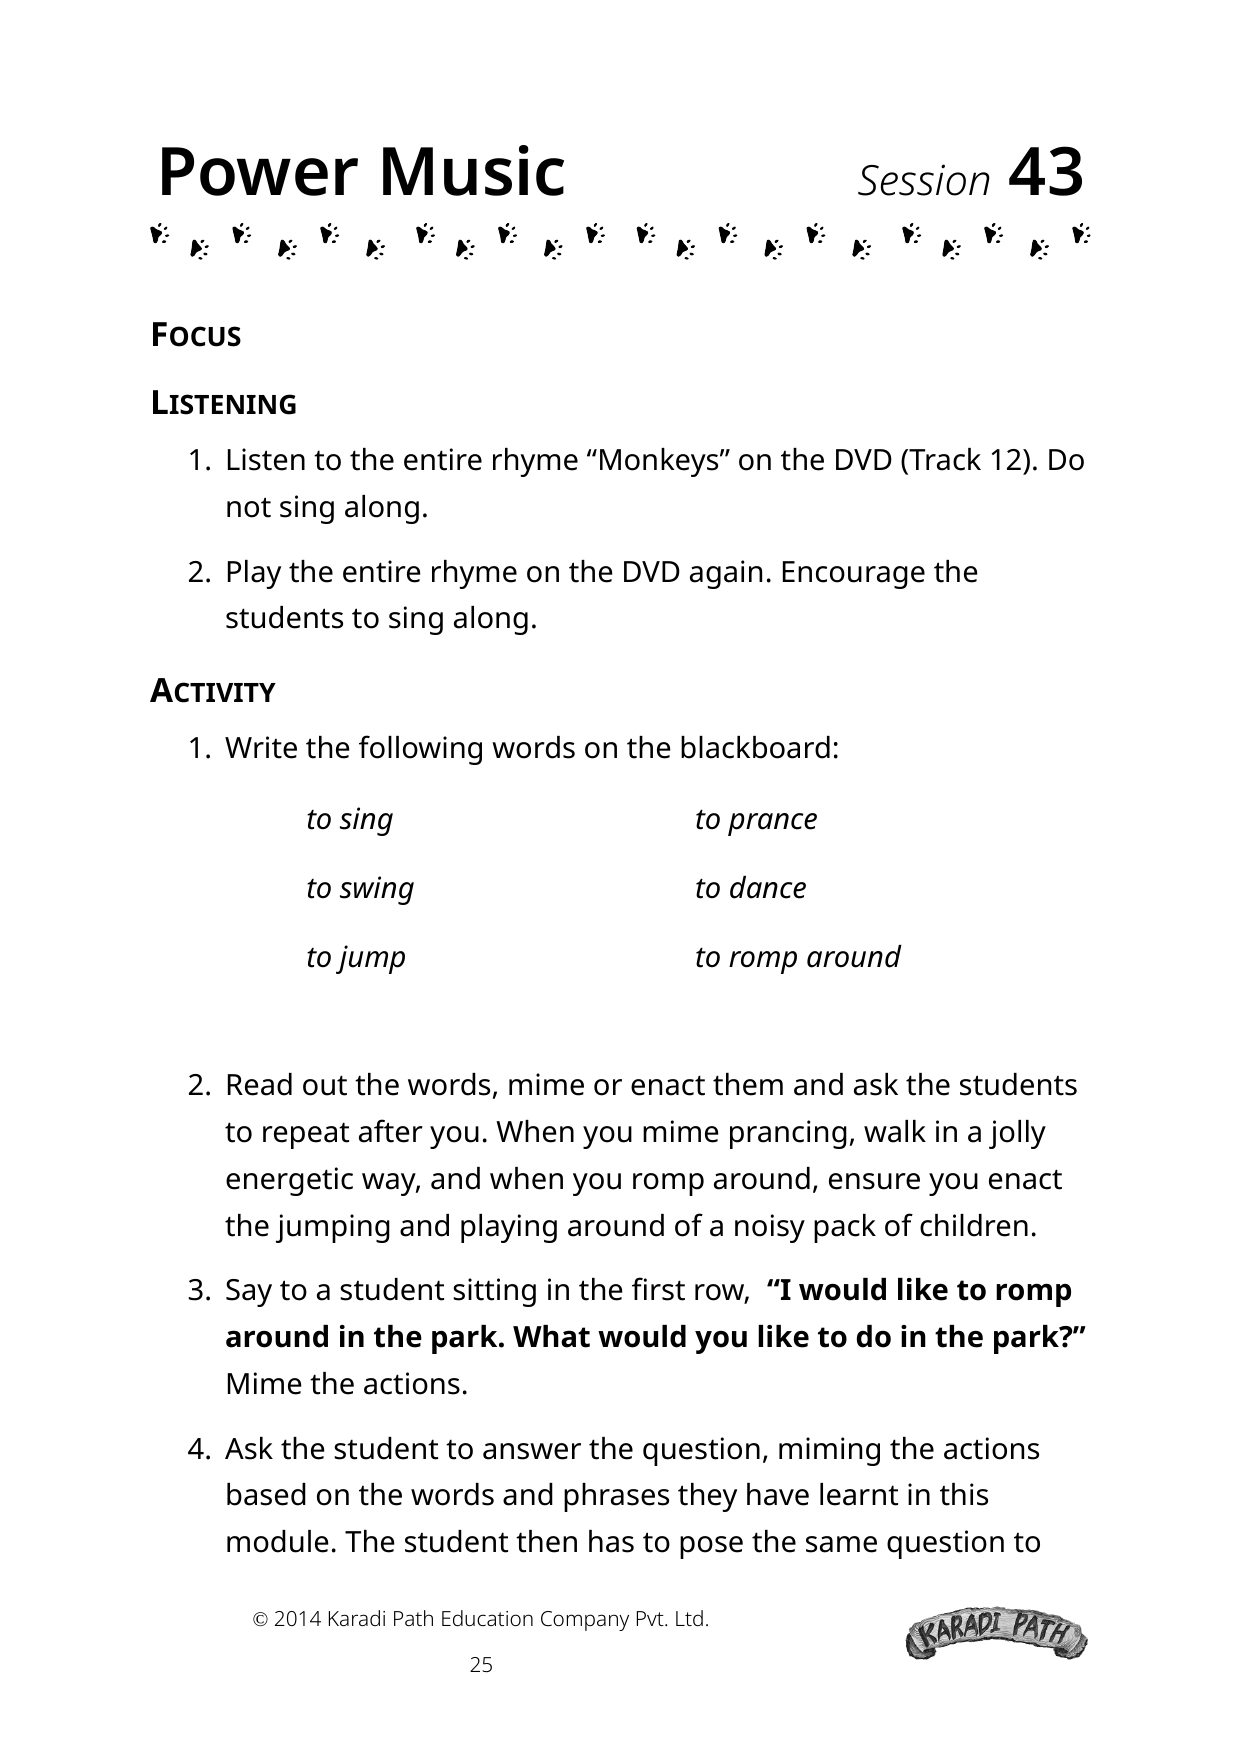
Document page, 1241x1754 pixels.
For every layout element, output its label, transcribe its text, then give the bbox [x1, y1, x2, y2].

table_header [809, 265, 1091, 288]
table_cell to romp around [614, 931, 1003, 1000]
table_header Session 43 [809, 119, 1091, 223]
table_cell to jump [225, 931, 614, 1000]
list Write the following words on the blackboard: [187, 727, 1091, 767]
picture [903, 1604, 1091, 1663]
table_header Power Music [150, 119, 809, 223]
list Listen to the entire rhyme “Monkeys” on the DVD (Track 12). Do not sing along. [187, 439, 1091, 526]
list Read out the words, mime or enact them and ask the students to repeat after you. When you mime prancing, walk in a jolly energetic way, and when you romp around, ensure you enact the jumping and playing around of a noisy pack of children. [187, 1064, 1091, 1244]
table_header to sing [225, 792, 614, 861]
list Play the entire rhyme on the DVD again. Encourage the students to sing along. [187, 551, 1091, 637]
table_header to prance [614, 792, 1003, 861]
subtitle Listening [150, 379, 1091, 424]
table_cell to swing [225, 861, 614, 931]
list Ask the student to answer the question, miming the actions based on the words and phrases they have learnt in this module. The student then has to pose the same question to the neighbour to his/her right. The student may dance and say “I would like to dance in the park. What would you like to do in the park?” [187, 1428, 1091, 1561]
subtitle Activity [150, 667, 1091, 712]
table_cell to dance [614, 861, 1003, 931]
table_header [150, 265, 809, 288]
picture [150, 223, 1091, 265]
subtitle Focus [150, 311, 1091, 356]
list Say to a student sitting in the first row, “I would like to romp around in the park. What would you like to do in the park?” Mime the actions. [187, 1269, 1091, 1403]
